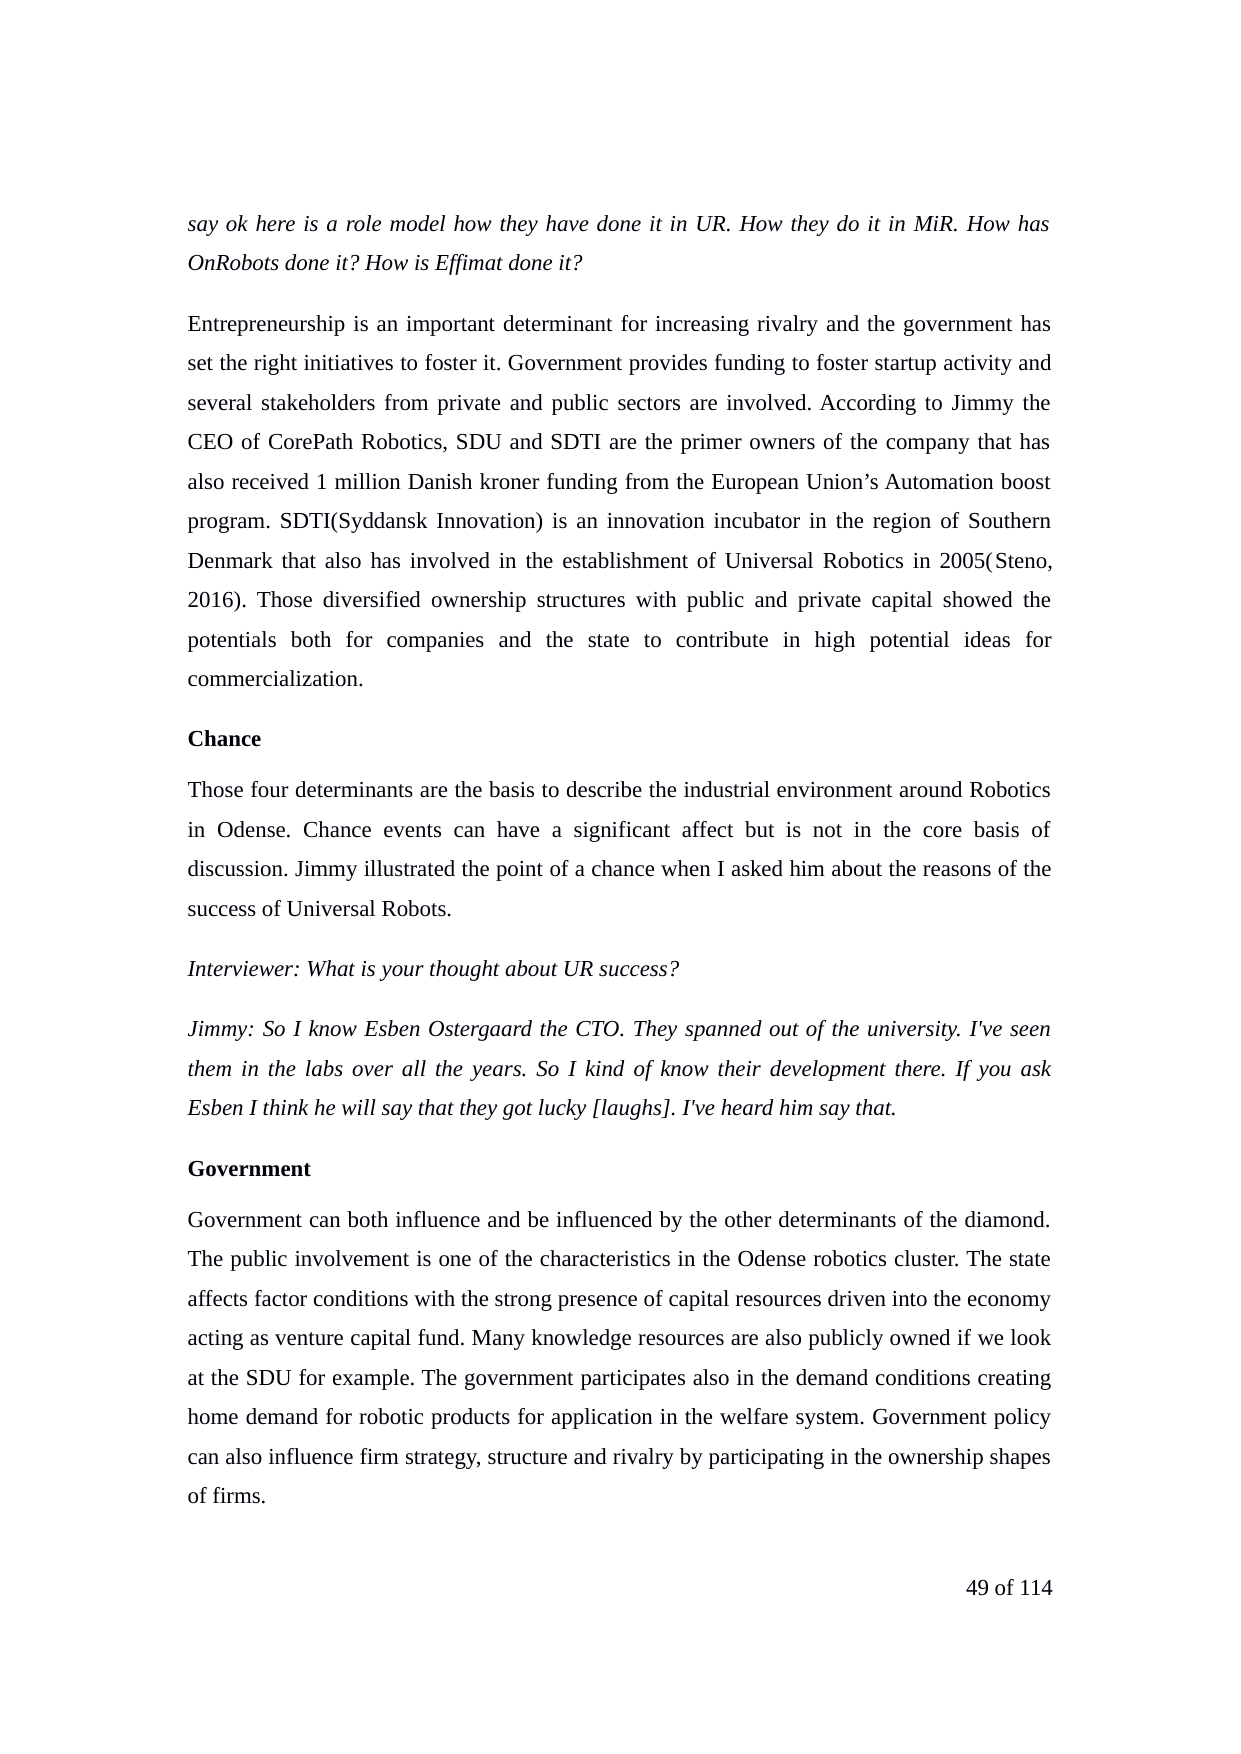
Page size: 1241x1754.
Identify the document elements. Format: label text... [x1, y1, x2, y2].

text say ok here is a role model how they have done it in UR. How they do it in MiR. How has OnRobots done it? How is Effimat done it? [187, 210, 1053, 276]
text Chance [187, 725, 1053, 752]
text Interviewer: What is your thought about UR success? [187, 955, 1053, 982]
text Those four determinants are the basis to describe the industrial environment around Robotics in Odense. Chance events can have a significant affect but is not in the core basis of discussion. Jimmy illustrated the point of a chance when I asked him about the reasons of the success of Universal Robots. [187, 776, 1053, 921]
text Entrepreneurship is an important determinant for increasing rivalry and the government has set the right initiatives to foster it. Government provides funding to foster startup activity and several stakeholders from private and public sectors are involved. According to Jimmy the CEO of CorePath Robotics, SDU and SDTI are the primer owners of the company that has also received 1 million Danish kroner funding from the European Union’s Automation boost program. SDTI(Syddansk Innovation) is an innovation incubator in the region of Southern Denmark that also has involved in the establishment of Universal Robotics in 2005(Steno, 2016). Those diversified ownership structures with public and private capital showed the potentials both for companies and the state to contribute in high potential ideas for commercialization. [187, 310, 1053, 691]
text Jimmy: So I know Esben Ostergaard the CTO. They spanned out of the university. I've seen them in the labs over all the years. So I kind of know their development there. If you ask Esben I think he will say that they got lucky [laughs]. I've heard him say that. [187, 1016, 1053, 1121]
text Government can both influence and be influenced by the other determinants of the diamond. The public involvement is one of the characteristics in the Odense robotics cluster. The state affects factor conditions with the strong presence of capital resources driven into the economy acting as venture capital fund. Many knowledge resources are also publicly owned if we look at the SDU for example. The government participates also in the demand conditions creating home demand for robotic products for application in the welfare system. Government policy can also influence firm strategy, structure and rivalry by participating in the ownership shapes of firms. [187, 1206, 1053, 1508]
text Government [187, 1155, 1053, 1181]
